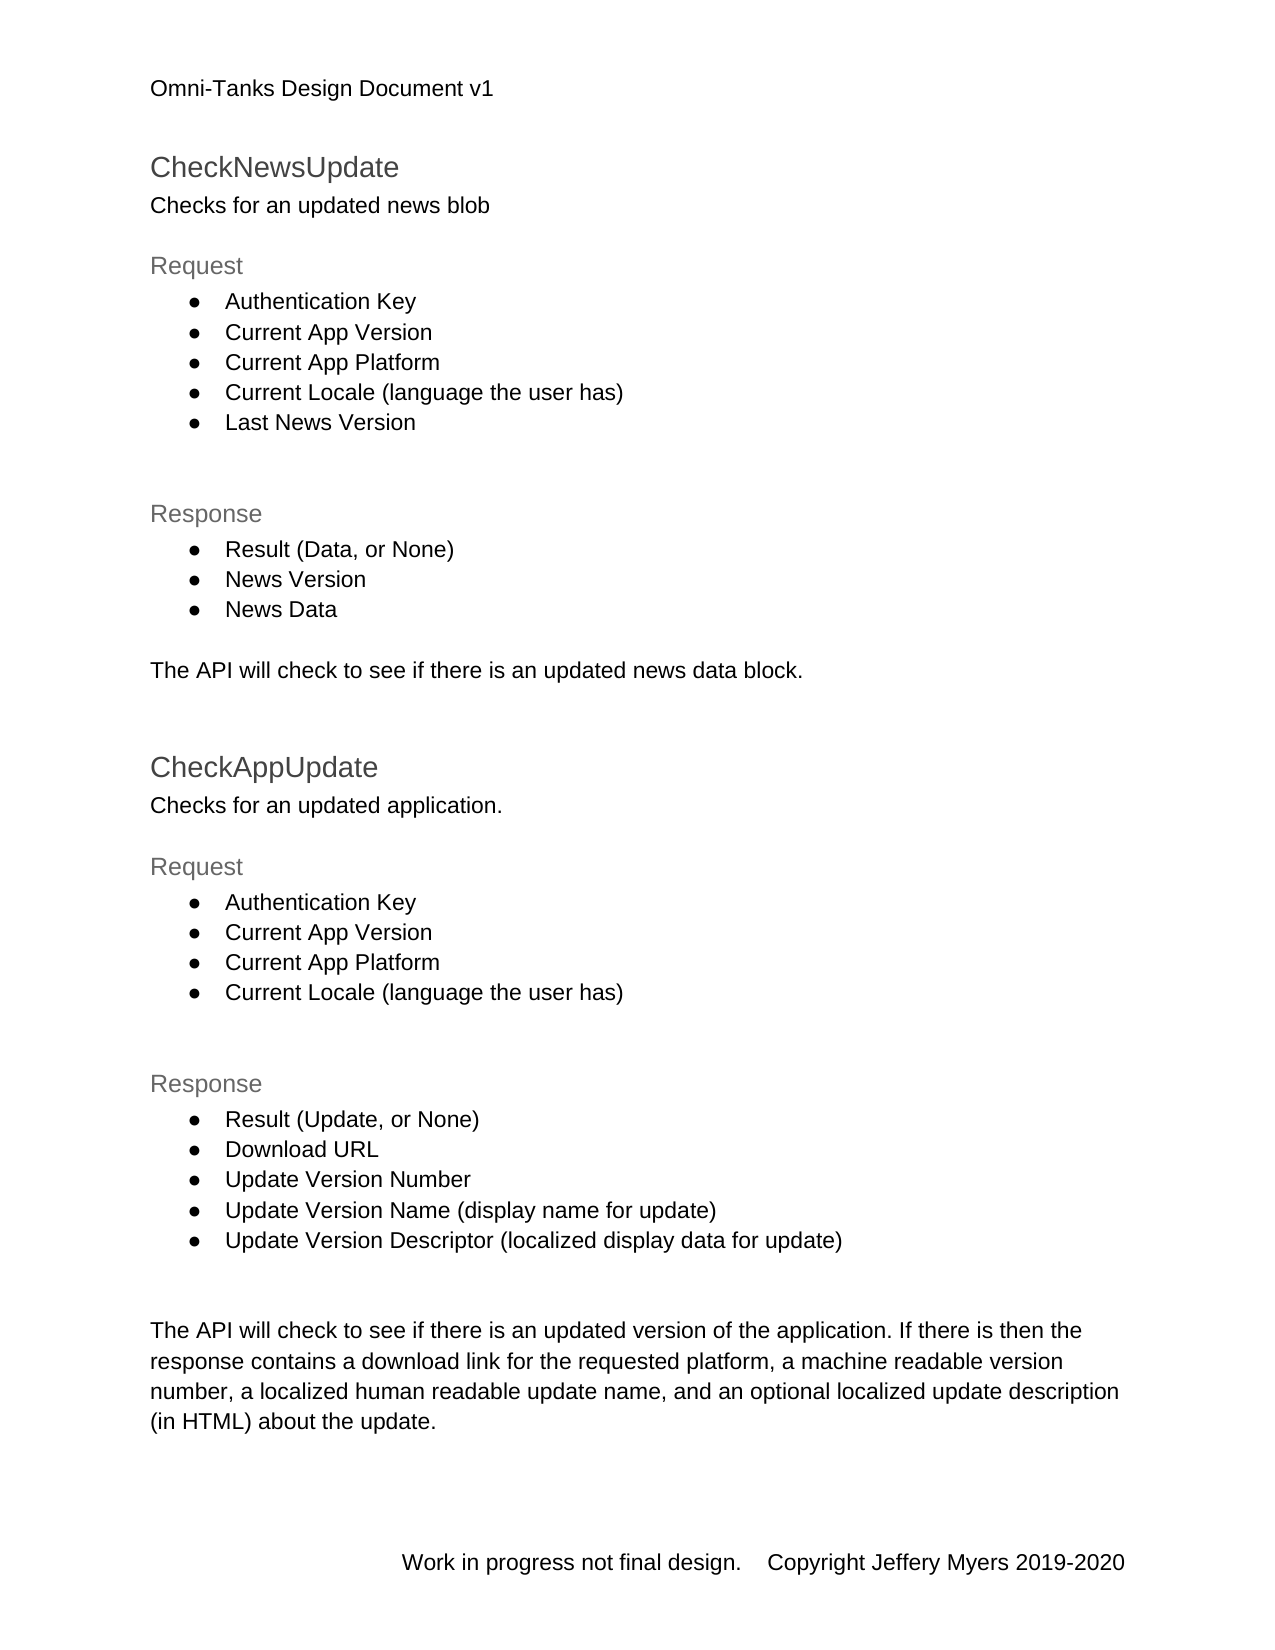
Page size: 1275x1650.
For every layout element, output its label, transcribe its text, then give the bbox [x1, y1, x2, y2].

text Checks for an updated news blob [150, 192, 1125, 218]
subtitle Response [150, 1069, 1125, 1098]
list News Data [187, 596, 1125, 623]
subtitle CheckAppUpdate [150, 750, 1125, 784]
subtitle CheckNewsUpdate [150, 150, 1125, 183]
list Update Version Number [187, 1166, 1125, 1193]
list Current Locale (language the user has) [187, 379, 1125, 405]
list Authentication Key [187, 288, 1125, 315]
list Download URL [187, 1136, 1125, 1163]
subtitle Response [150, 499, 1125, 527]
list Result (Update, or None) [187, 1106, 1125, 1132]
list Update Version Descriptor (localized display data for update) [187, 1227, 1125, 1253]
list Current App Version [187, 318, 1125, 345]
list Current Locale (language the user has) [187, 979, 1125, 1006]
list Last News Version [187, 409, 1125, 436]
list Current App Platform [187, 949, 1125, 976]
list Result (Data, or None) [187, 536, 1125, 562]
list Update Version Name (display name for update) [187, 1197, 1125, 1223]
text The API will check to see if there is an updated version of the application. If there is then the response contains a download link for the requested platform, a machine readable version number, a localized human readable update name, and an optional localized update description (in HTML) about the update. [150, 1317, 1125, 1434]
text The API will check to see if there is an updated news data block. [150, 657, 1125, 683]
list News Version [187, 566, 1125, 592]
subtitle Request [150, 852, 1125, 880]
list Authentication Key [187, 889, 1125, 915]
subtitle Request [150, 251, 1125, 280]
list Current App Version [187, 919, 1125, 945]
list Current App Platform [187, 349, 1125, 375]
text Checks for an updated application. [150, 792, 1125, 819]
